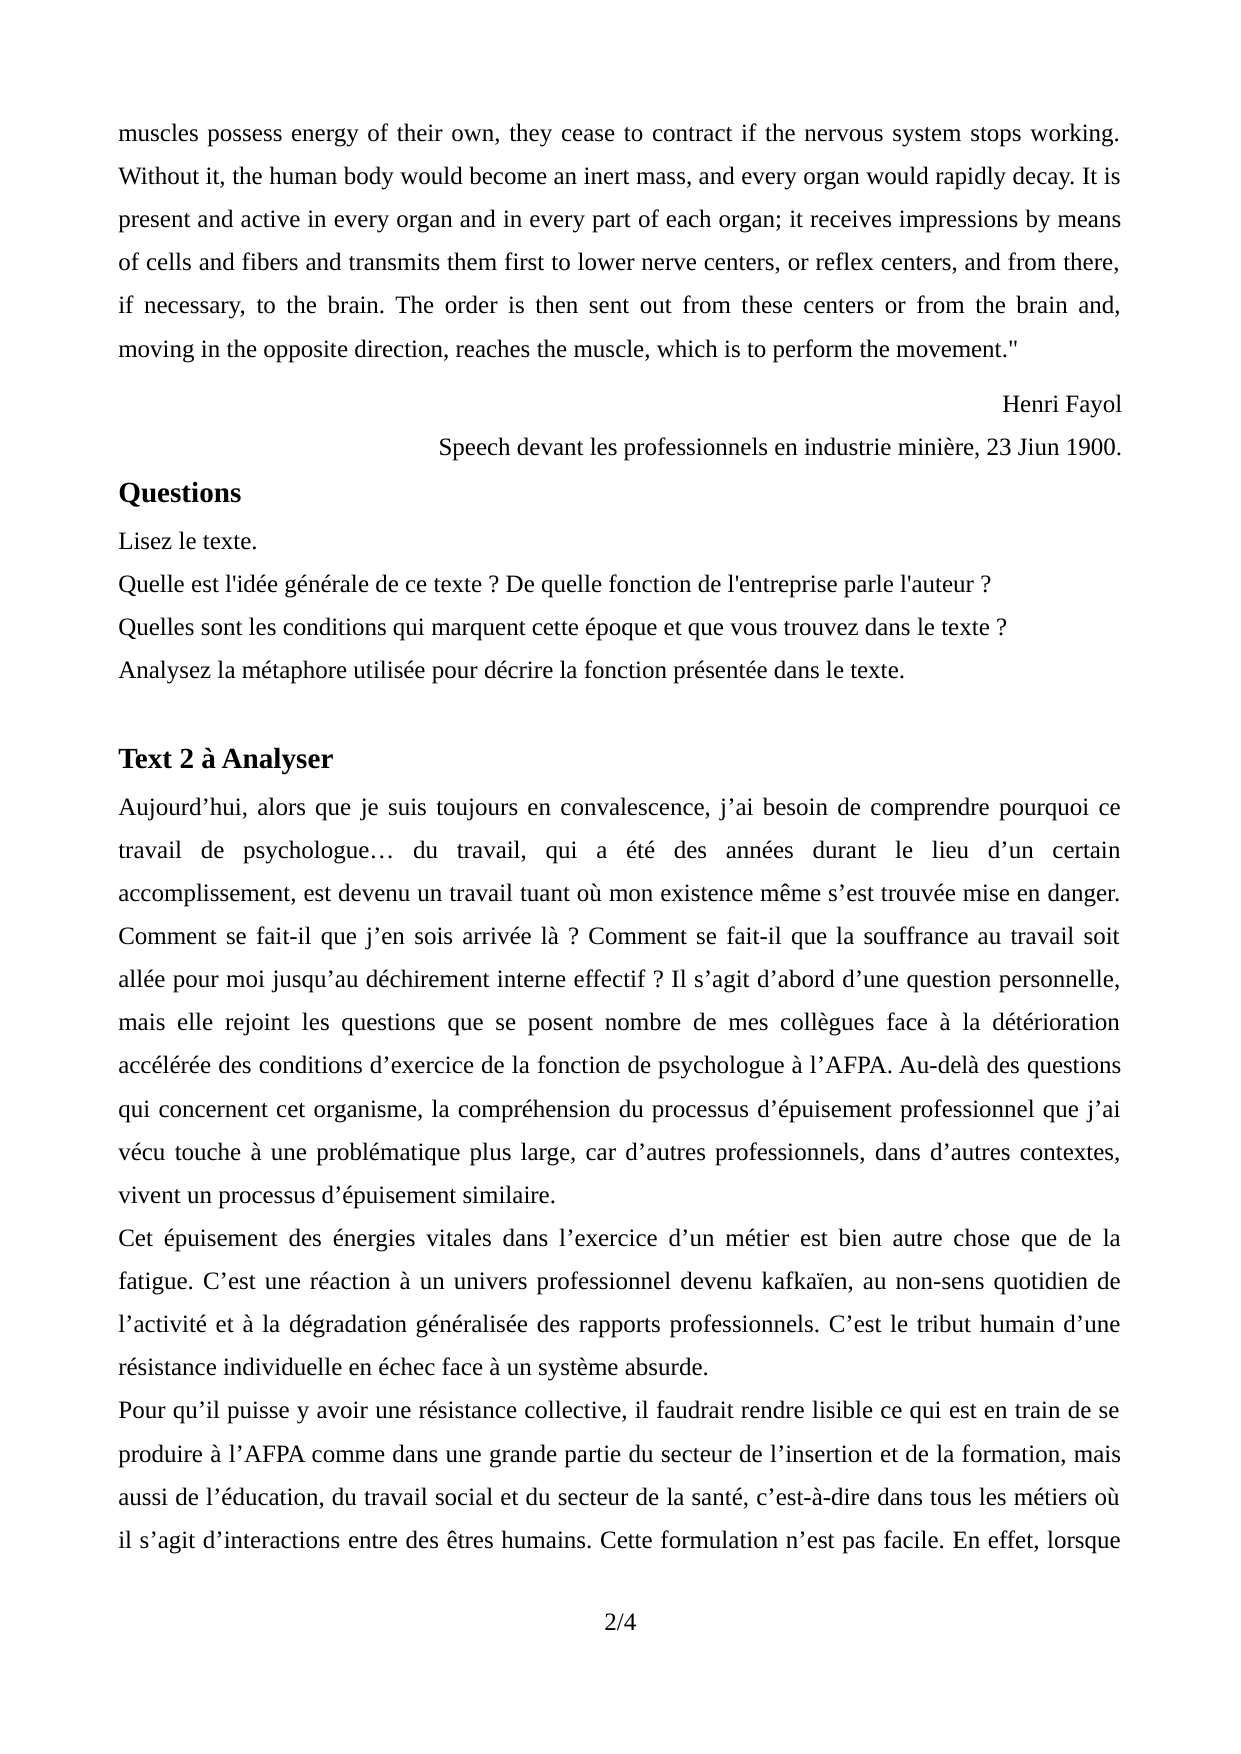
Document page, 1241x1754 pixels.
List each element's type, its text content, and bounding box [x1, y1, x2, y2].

text Quelles sont les conditions qui marquent cette époque et que vous trouvez dans le texte ? [118, 612, 1122, 641]
text Text 2 à Analyser [118, 742, 1122, 775]
text Aujourd’hui, alors que je suis toujours en convalescence, j’ai besoin de comprendre pourquoi ce travail de psychologue… du travail, qui a été des années durant le lieu d’un certain accomplissement, est devenu un travail tuant où mon existence même s’est trouvée mise en danger. Comment se fait-il que j’en sois arrivée là ? Comment se fait-il que la souffrance au travail soit allée pour moi jusqu’au déchirement interne effectif ? Il s’agit d’abord d’une question personnelle, mais elle rejoint les questions que se posent nombre de mes collègues face à la détérioration accélérée des conditions d’exercice de la fonction de psychologue à l’AFPA. Au-delà des questions qui concernent cet organisme, la compréhension du processus d’épuisement professionnel que j’ai vécu touche à une problématique plus large, car d’autres professionnels, dans d’autres contextes, vivent un processus d’épuisement similaire. [118, 792, 1122, 1209]
text Pour qu’il puisse y avoir une résistance collective, il faudrait rendre lisible ce qui est en train de se produire à l’AFPA comme dans une grande partie du secteur de l’insertion et de la formation, mais aussi de l’éducation, du travail social et du secteur de la santé, c’est-à-dire dans tous les métiers où il s’agit d’interactions entre des êtres humains. Cette formulation n’est pas facile. En effet, lorsque [118, 1396, 1122, 1554]
text Lisez le texte. [118, 526, 1122, 555]
text Quelle est l'idée générale de ce texte ? De quelle fonction de l'entreprise parle l'auteur ? [118, 569, 1122, 598]
text Questions [118, 476, 1122, 509]
text muscles possess energy of their own, they cease to contract if the nervous system stops working. Without it, the human body would become an inert mass, and every organ would rapidly decay. It is present and active in every organ and in every part of each organ; it receives impressions by means of cells and fibers and transmits them first to lower nerve centers, or reflex centers, and from there, if necessary, to the brain. The order is then sent out from these centers or from the brain and, moving in the opposite direction, reaches the muscle, which is to perform the movement." [118, 118, 1122, 362]
text Speech devant les professionnels en industrie minière, 23 Jiun 1900. [118, 432, 1122, 461]
text Henri Fayol [118, 389, 1122, 418]
text Cet épuisement des énergies vitales dans l’exercice d’un métier est bien autre chose que de la fatigue. C’est une réaction à un univers professionnel devenu kafkaïen, au non-sens quotidien de l’activité et à la dégradation généralisée des rapports professionnels. C’est le tribut humain d’une résistance individuelle en échec face à un système absurde. [118, 1223, 1122, 1381]
text Analysez la métaphore utilisée pour décrire la fonction présentée dans le texte. [118, 655, 1122, 684]
